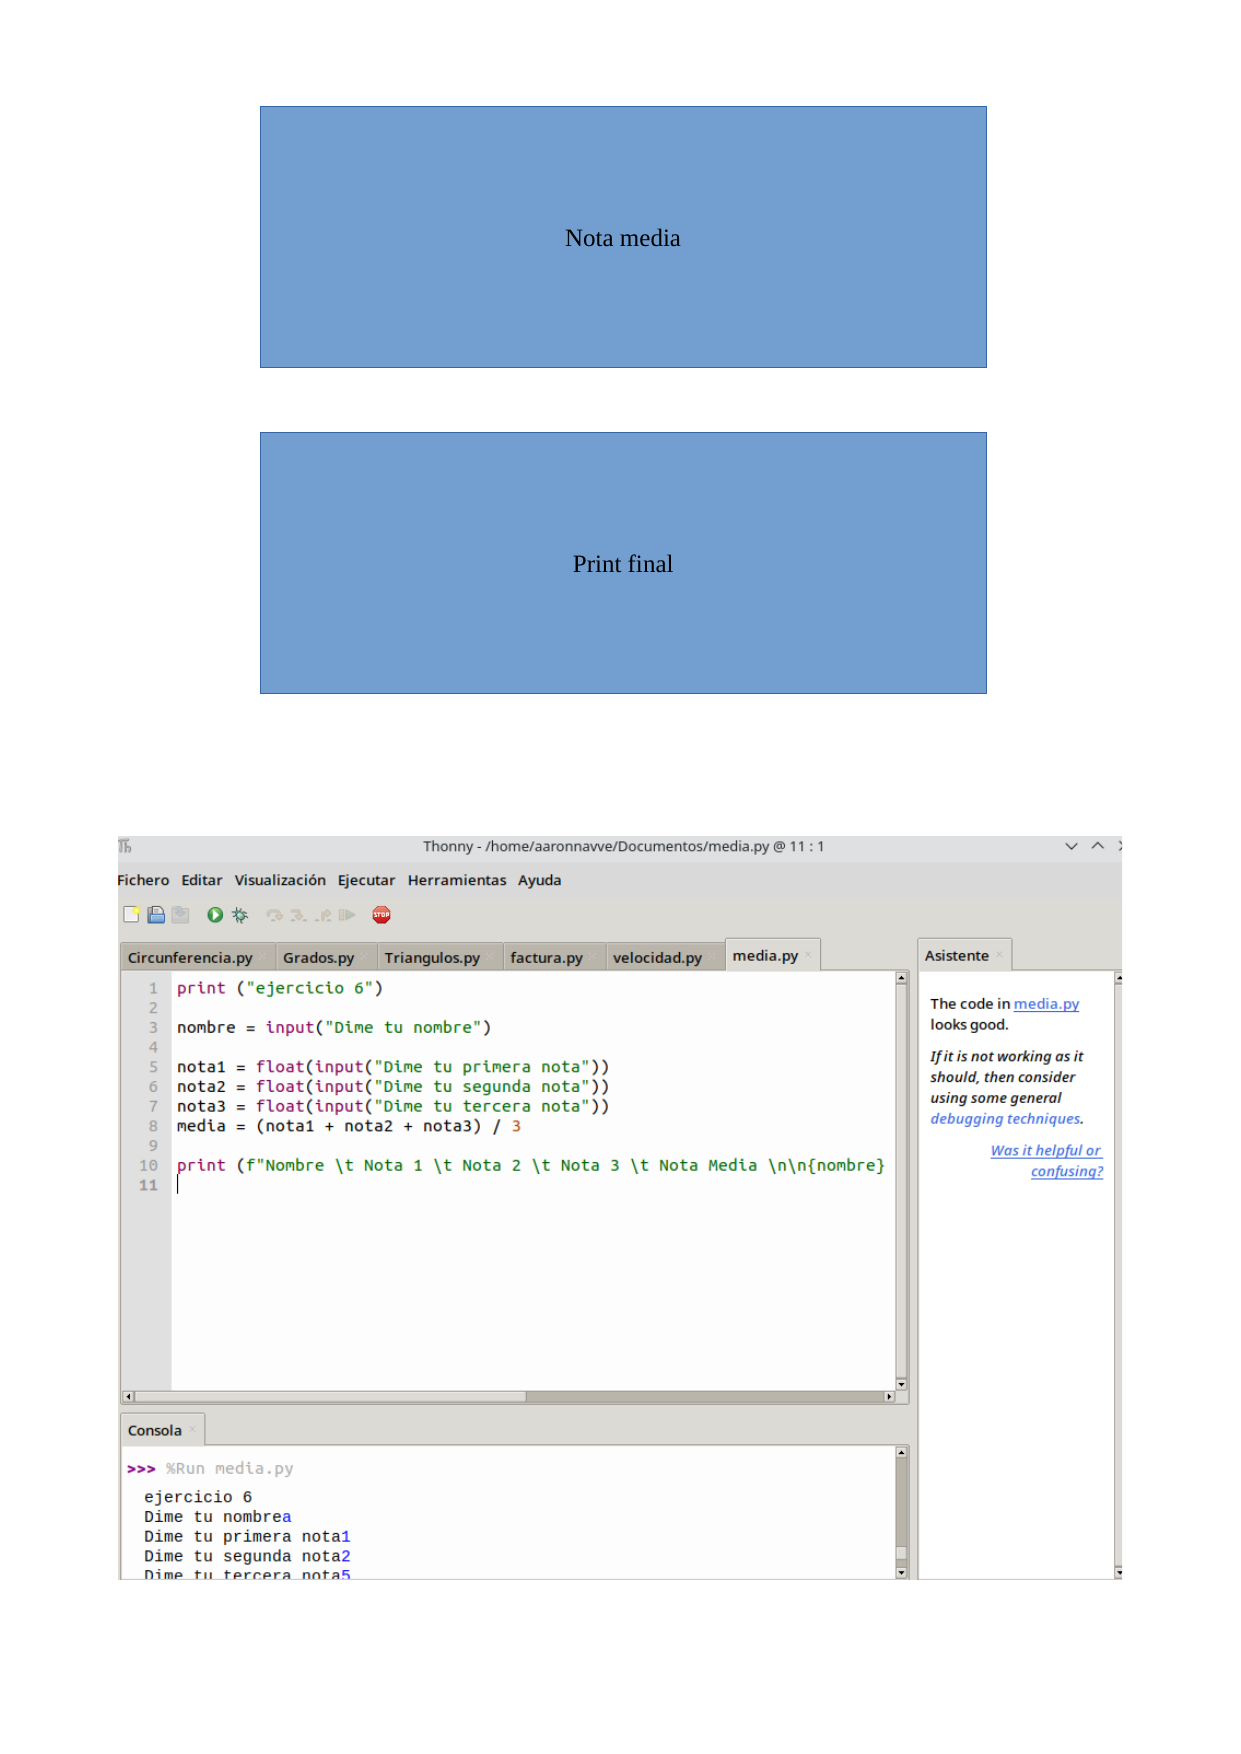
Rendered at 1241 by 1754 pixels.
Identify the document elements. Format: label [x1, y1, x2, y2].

picture [118, 836, 1123, 1580]
